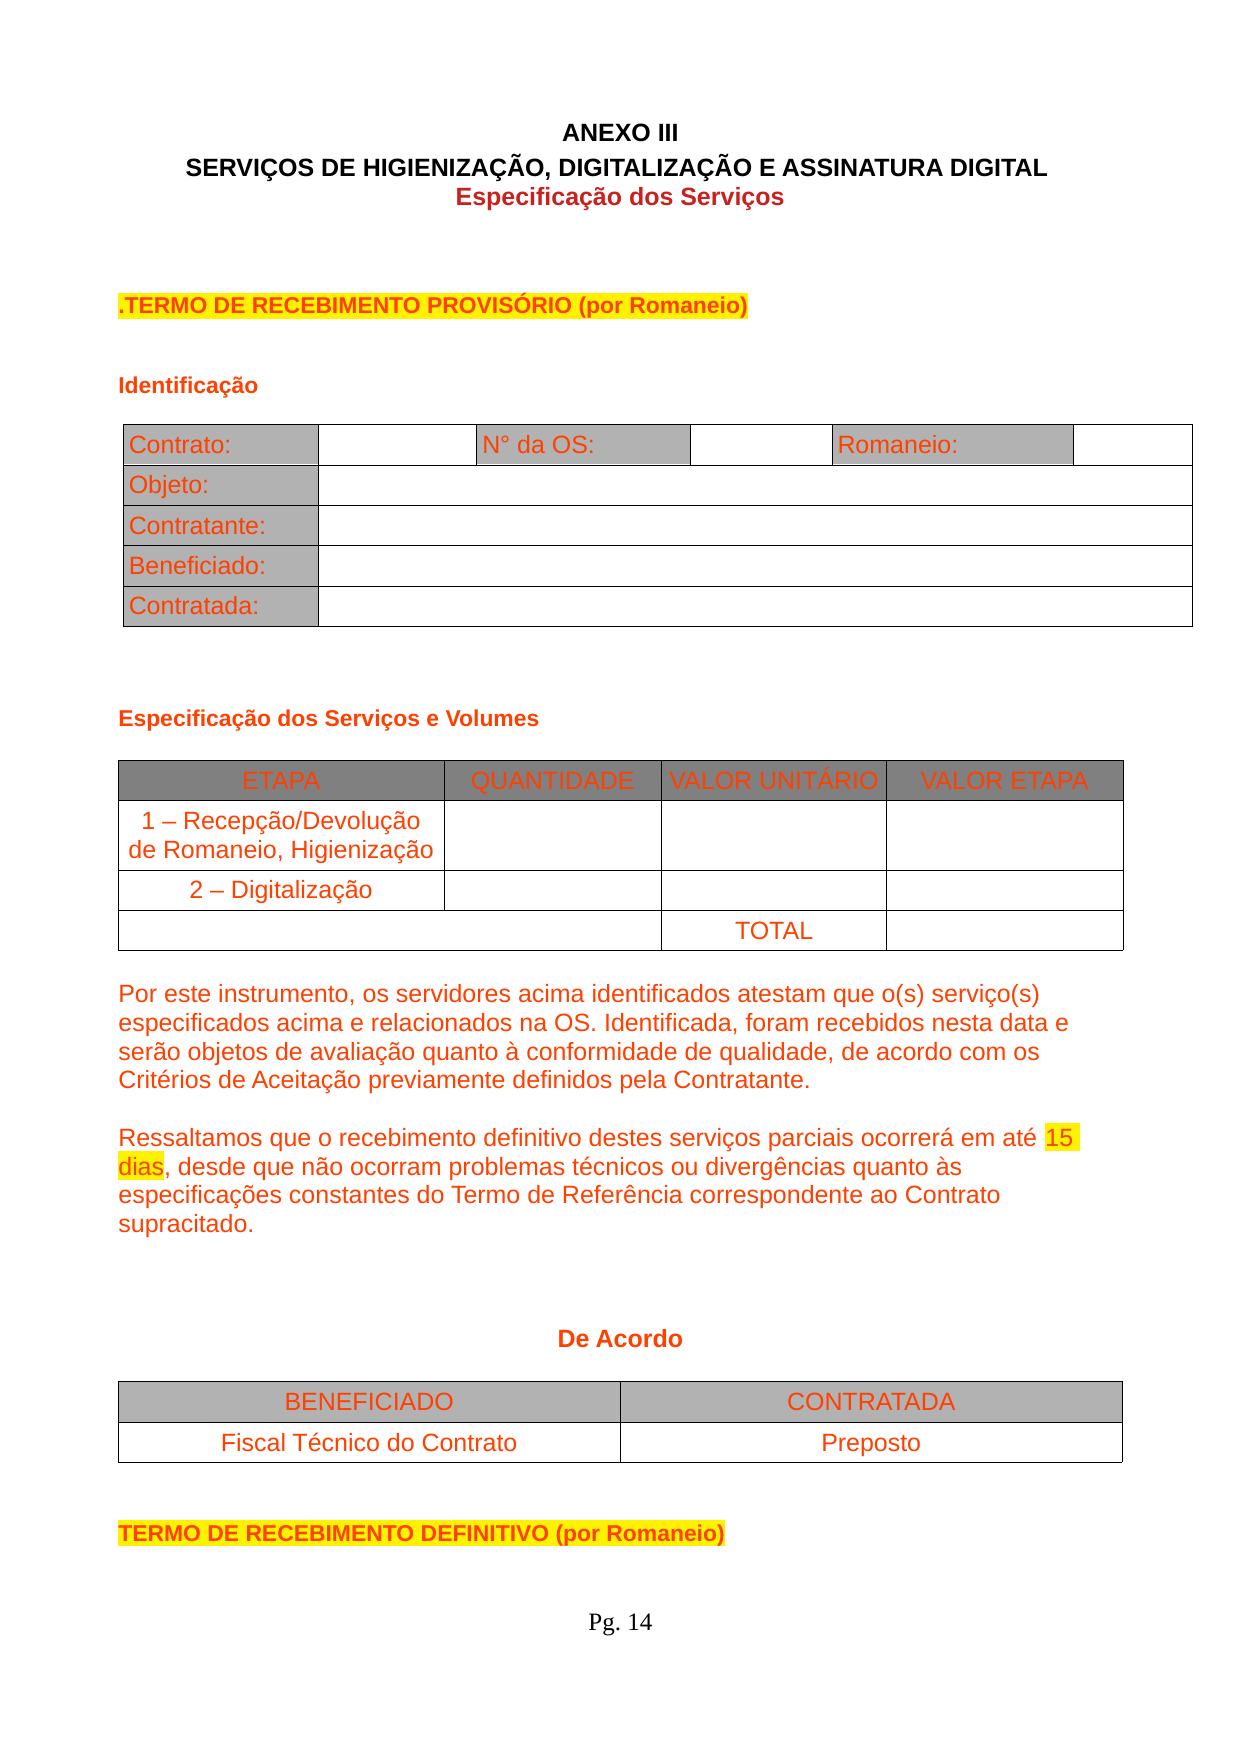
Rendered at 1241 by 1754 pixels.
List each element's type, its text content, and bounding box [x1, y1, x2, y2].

table_cell [445, 801, 661, 869]
text Ressaltamos que o recebimento definitivo destes serviços parciais ocorrerá em até 15 dias, desde que não ocorram problemas técnicos ou divergências quanto às especificações constantes do Termo de Referência correspondente ao Contrato supracitado. [118, 1123, 1122, 1238]
table_cell Contratante: [124, 506, 318, 545]
text Especificação dos Serviços e Volumes [118, 705, 1122, 731]
table_cell Objeto: [124, 466, 318, 505]
table_cell [887, 911, 1123, 950]
table_header ETAPA [119, 761, 444, 800]
table_header [319, 425, 476, 464]
table_cell [119, 911, 661, 950]
table_header CONTRATADA [621, 1382, 1122, 1422]
table_cell Contratada: [124, 587, 318, 626]
table_cell Preposto [621, 1423, 1122, 1462]
text .TERMO DE RECEBIMENTO PROVISÓRIO (por Romaneio) [118, 292, 1122, 319]
table_cell [319, 466, 1192, 505]
table_cell [887, 801, 1123, 869]
text TERMO DE RECEBIMENTO DEFINITIVO (por Romaneio) [118, 1520, 1122, 1546]
table_header Contrato: [124, 425, 318, 464]
table_cell [662, 871, 886, 910]
text De Acordo [118, 1324, 1122, 1353]
table_header BENEFICIADO [119, 1382, 620, 1422]
table_cell 1 – Recepção/Devolução de Romaneio, Higienização [119, 801, 444, 869]
table_cell [319, 546, 1192, 586]
table_cell [445, 871, 661, 910]
table_cell [319, 587, 1192, 626]
text Por este instrumento, os servidores acima identificados atestam que o(s) serviço(s) especificados acima e relacionados na OS. Identificada, foram recebidos nesta data e serão objetos de avaliação quanto à conformidade de qualidade, de acordo com os Critérios de Aceitação previamente definidos pela Contratante. [118, 979, 1122, 1094]
table_cell Beneficiado: [124, 546, 318, 586]
table_cell 2 – Digitalização [119, 871, 444, 910]
table_cell [887, 871, 1123, 910]
table_header N° da OS: [477, 425, 690, 464]
table_cell Fiscal Técnico do Contrato [119, 1423, 620, 1462]
table_cell [319, 506, 1192, 545]
table_cell [662, 801, 886, 869]
table_cell TOTAL [662, 911, 886, 950]
table_header [691, 425, 832, 464]
table_header QUANTIDADE [445, 761, 661, 800]
text Identificação [118, 372, 1122, 398]
table_header VALOR ETAPA [887, 761, 1123, 800]
table_header VALOR UNITÁRIO [662, 761, 886, 800]
table_header Romaneio: [833, 425, 1073, 464]
table_header [1074, 425, 1192, 464]
